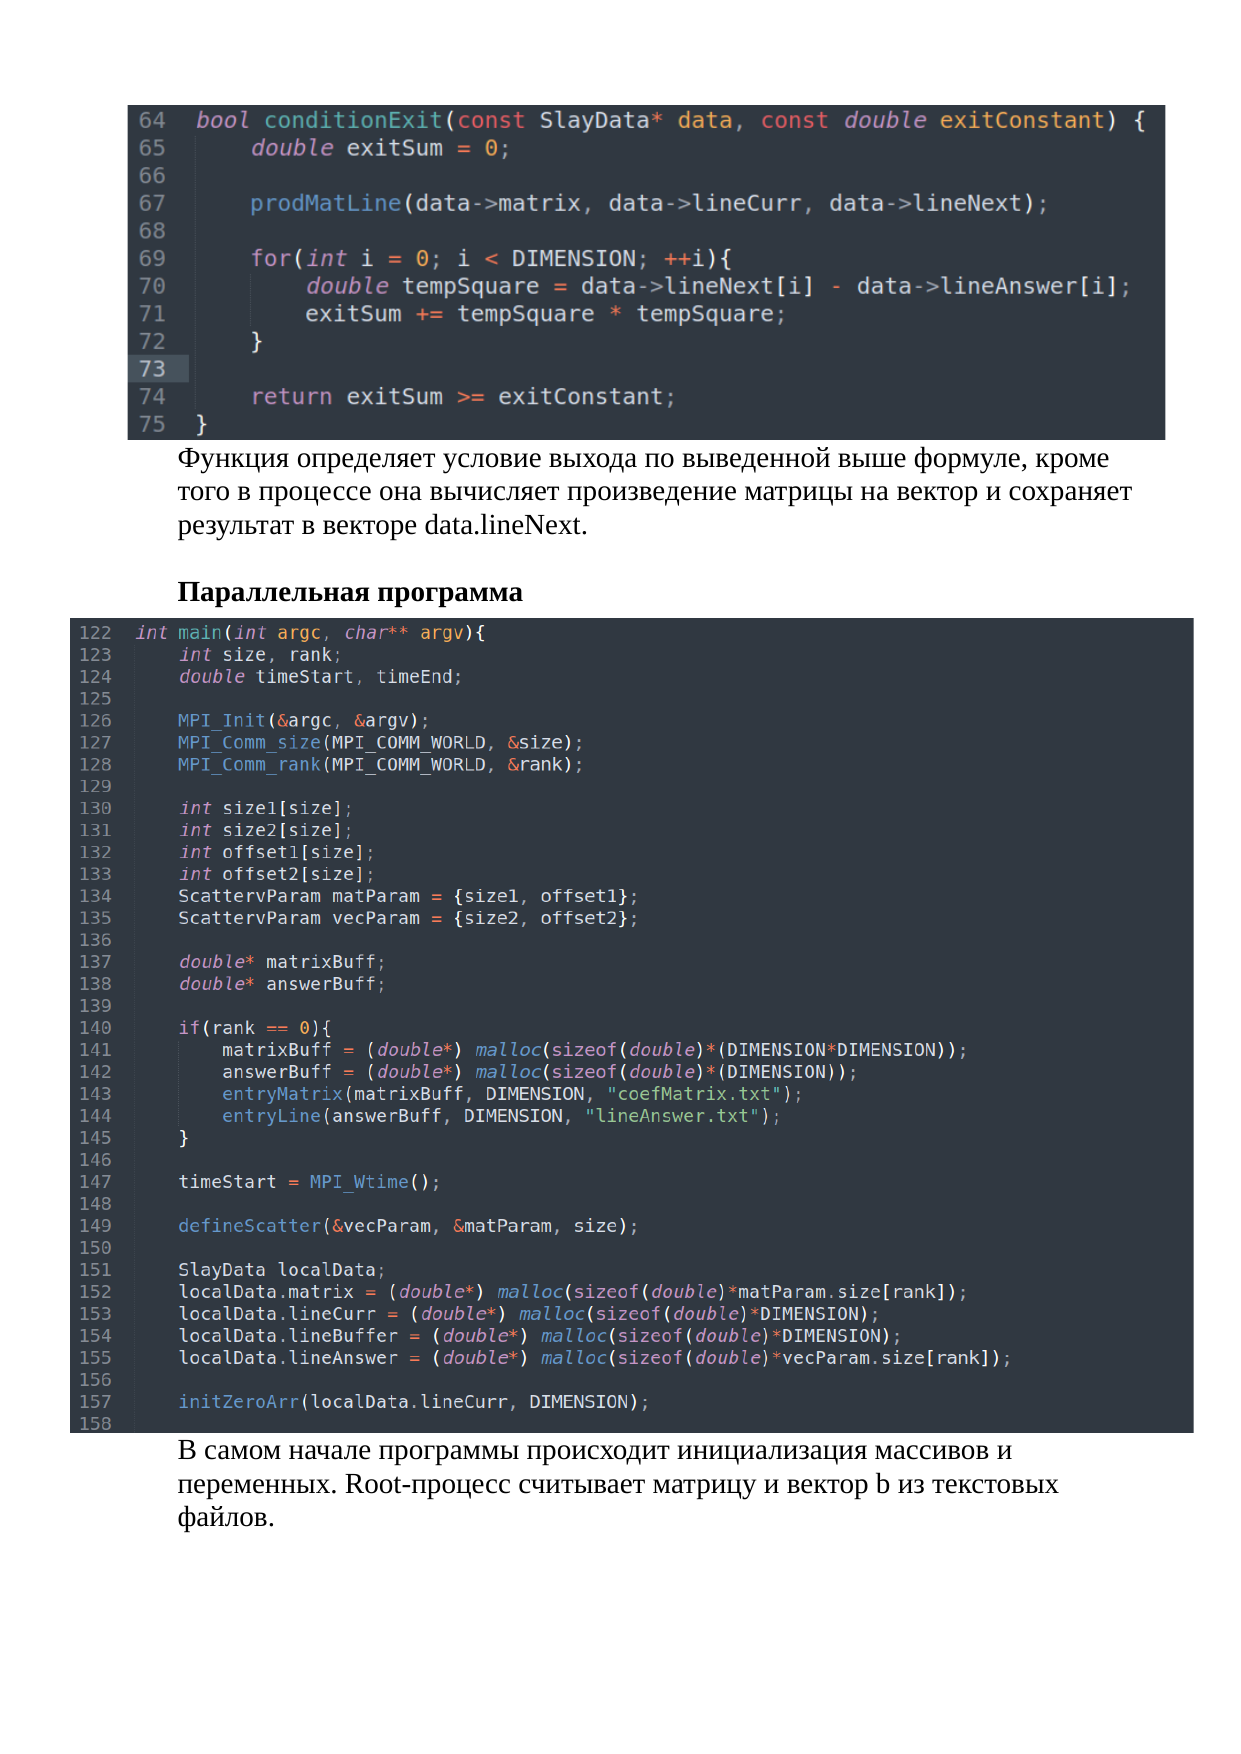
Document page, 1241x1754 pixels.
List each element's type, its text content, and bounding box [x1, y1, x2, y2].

text Параллельная программа [177, 574, 1152, 608]
text Функция определяет условие выхода по выведенной выше формуле, кроме того в процессе она вычисляет произведение матрицы на вектор и сохраняет результат в векторе data.lineNext. [177, 440, 1152, 541]
text В самом начале программы происходит инициализация массивов и переменных. Root-процесс считывает матрицу и вектор b из текстовых файлов. [177, 1433, 1152, 1533]
picture [127, 105, 1166, 440]
text [177, 608, 1152, 618]
picture [70, 618, 1194, 1433]
